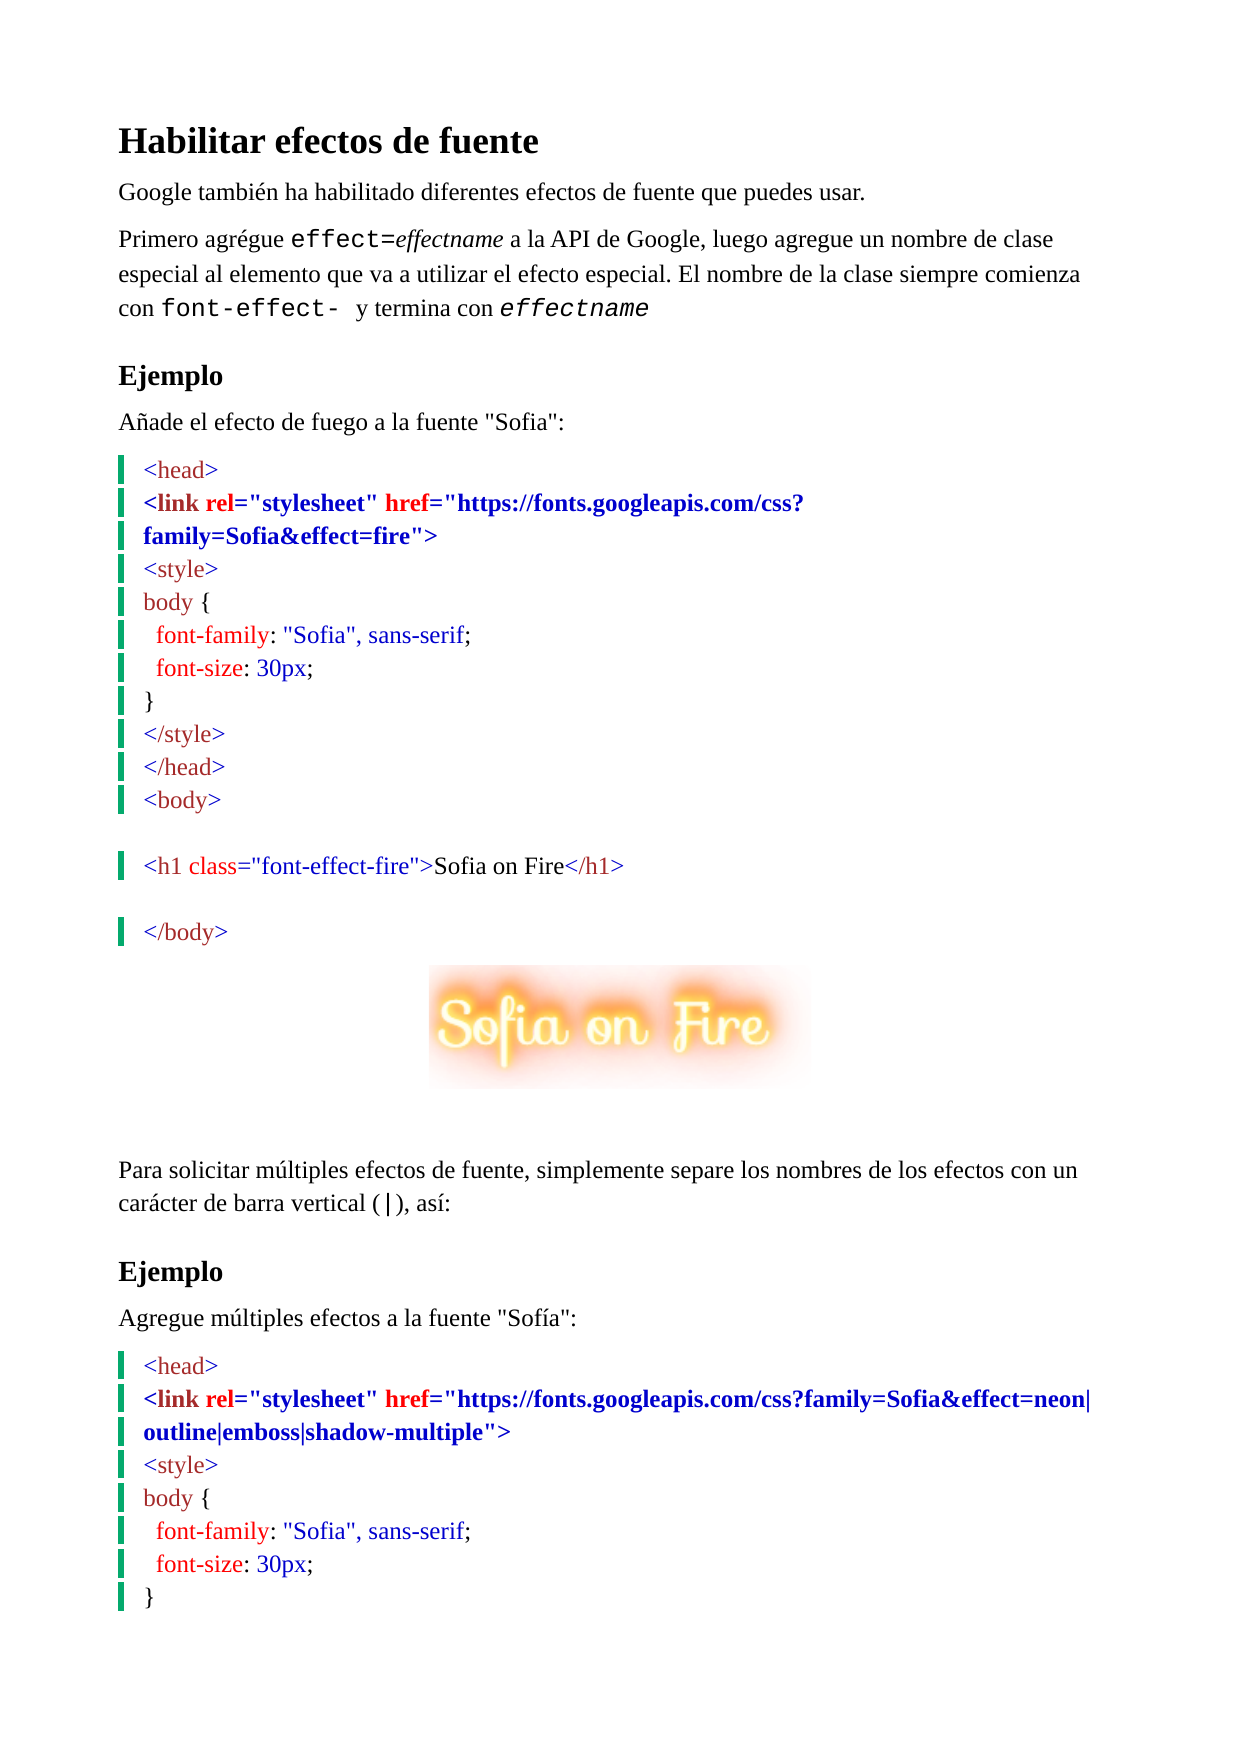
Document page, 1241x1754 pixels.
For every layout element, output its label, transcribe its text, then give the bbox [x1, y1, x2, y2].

text Para solicitar múltiples efectos de fuente, simplemente separe los nombres de los efectos con un carácter de barra vertical (|), así: [118, 1155, 1122, 1219]
picture [428, 965, 812, 1089]
text <head> <link rel="stylesheet" href="https://fonts.googleapis.com/css?family=Sofia&effect=neon|outline|emboss|shadow-multiple"> <style> body { font-family: "Sofia", sans-serif; font-size: 30px; } [118, 1351, 1122, 1611]
text Primero agrégue effect=effectname a la API de Google, luego agregue un nombre de clase especial al elemento que va a utilizar el efecto especial. El nombre de la clase siempre comienza con font-effect- y termina con effectname [118, 224, 1122, 323]
text Google también ha habilitado diferentes efectos de fuente que puedes usar. [118, 177, 1122, 206]
subtitle Ejemplo [118, 358, 1122, 392]
text <head> <link rel="stylesheet" href="https://fonts.googleapis.com/css?family=Sofia&effect=fire"> <style> body { font-family: "Sofia", sans-serif; font-size: 30px; } </style> </head> <body> <h1 class="font-effect-fire">Sofia on Fire</h1> </body> [118, 455, 1122, 946]
text Agregue múltiples efectos a la fuente "Sofía": [118, 1303, 1122, 1332]
text Añade el efecto de fuego a la fuente "Sofia": [118, 407, 1122, 436]
subtitle Ejemplo [118, 1254, 1122, 1287]
subtitle Habilitar efectos de fuente [118, 118, 1122, 161]
